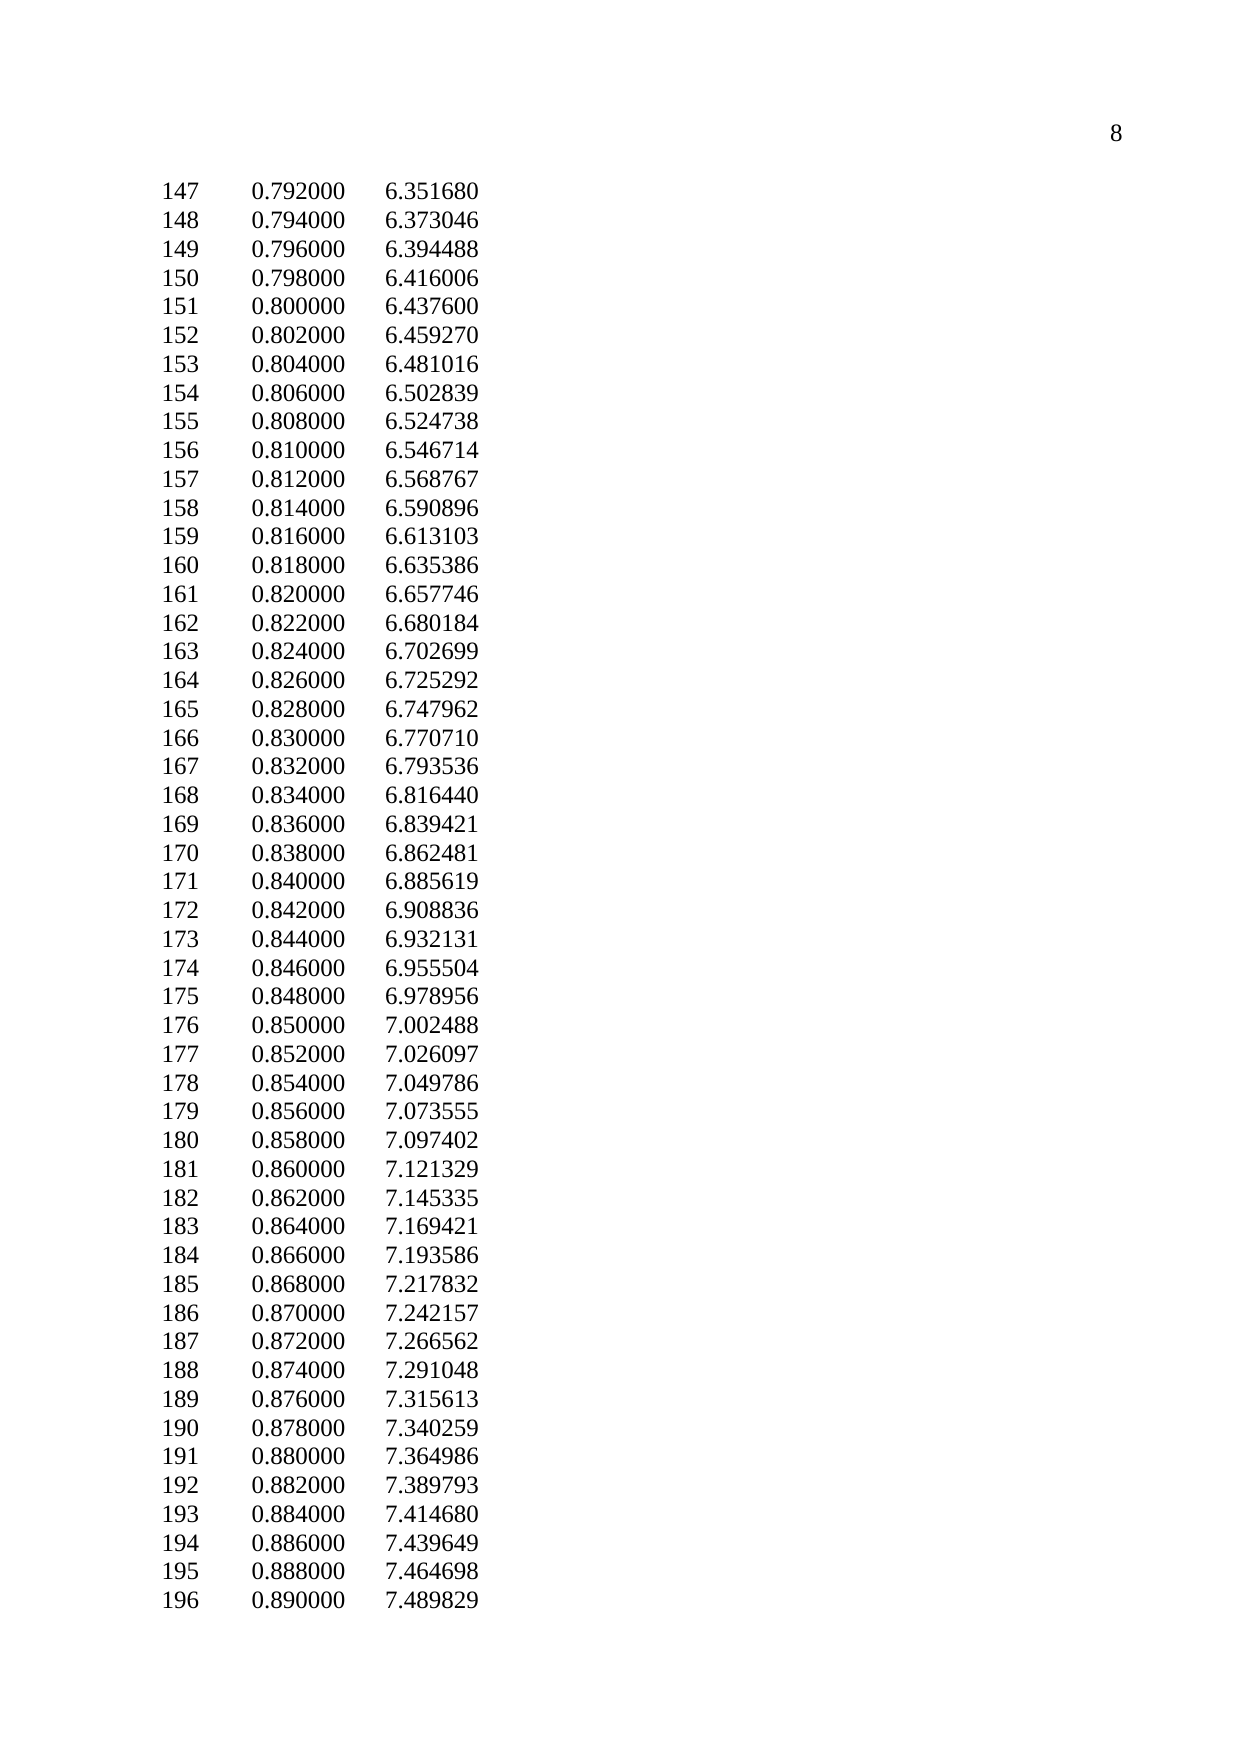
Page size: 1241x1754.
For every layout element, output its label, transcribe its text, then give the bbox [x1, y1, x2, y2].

table_cell 179 [112, 1096, 248, 1125]
table_cell 0.878000 [248, 1413, 382, 1441]
table_cell 0.836000 [248, 809, 382, 838]
table_cell 6.635386 [382, 550, 515, 579]
table_cell 0.818000 [248, 550, 382, 579]
table_cell 0.848000 [248, 981, 382, 1010]
table_cell 6.816440 [382, 780, 515, 809]
table_cell 6.908836 [382, 895, 515, 924]
table_cell 0.832000 [248, 751, 382, 780]
table_cell 0.804000 [248, 349, 382, 378]
table_cell 151 [112, 291, 248, 320]
table_cell 7.121329 [382, 1154, 515, 1183]
table_cell 0.868000 [248, 1269, 382, 1298]
table_cell 0.862000 [248, 1183, 382, 1211]
table_cell 7.266562 [382, 1326, 515, 1355]
table_cell 7.464698 [382, 1556, 515, 1585]
table_cell 0.798000 [248, 263, 382, 291]
table_cell 0.872000 [248, 1326, 382, 1355]
table_cell 171 [112, 866, 248, 895]
table_cell 175 [112, 981, 248, 1010]
table_cell 0.864000 [248, 1211, 382, 1240]
table_cell 160 [112, 550, 248, 579]
table_cell 0.808000 [248, 406, 382, 435]
table_cell 6.885619 [382, 866, 515, 895]
table_cell 6.793536 [382, 751, 515, 780]
table_cell 187 [112, 1326, 248, 1355]
table_cell 153 [112, 349, 248, 378]
table_cell 189 [112, 1384, 248, 1413]
table_cell 7.242157 [382, 1298, 515, 1326]
table_cell 7.389793 [382, 1470, 515, 1499]
table_cell 6.394488 [382, 234, 515, 263]
table_cell 6.481016 [382, 349, 515, 378]
table_cell 0.840000 [248, 866, 382, 895]
table_cell 7.291048 [382, 1355, 515, 1384]
table_cell 7.439649 [382, 1528, 515, 1556]
table_cell 7.002488 [382, 1010, 515, 1039]
table_cell 0.834000 [248, 780, 382, 809]
table_cell 0.882000 [248, 1470, 382, 1499]
table_cell 6.770710 [382, 723, 515, 751]
table_cell 7.364986 [382, 1441, 515, 1470]
table_cell 6.747962 [382, 694, 515, 723]
table_cell 191 [112, 1441, 248, 1470]
table_cell 6.351680 [382, 176, 515, 205]
table_cell 157 [112, 464, 248, 493]
table_cell 7.340259 [382, 1413, 515, 1441]
table_cell 156 [112, 435, 248, 464]
table_cell 0.826000 [248, 665, 382, 694]
table_cell 0.856000 [248, 1096, 382, 1125]
table_cell 0.880000 [248, 1441, 382, 1470]
table_cell 0.810000 [248, 435, 382, 464]
table_cell 0.850000 [248, 1010, 382, 1039]
table_cell 180 [112, 1125, 248, 1154]
table_cell 183 [112, 1211, 248, 1240]
table_cell 0.806000 [248, 378, 382, 406]
table_cell 173 [112, 924, 248, 953]
table_cell 6.613103 [382, 521, 515, 550]
table_cell 0.828000 [248, 694, 382, 723]
table_cell 0.814000 [248, 493, 382, 521]
table_cell 0.792000 [248, 176, 382, 205]
table_cell 7.414680 [382, 1499, 515, 1528]
table_cell 0.876000 [248, 1384, 382, 1413]
table_cell 147 [112, 176, 248, 205]
table_cell 6.725292 [382, 665, 515, 694]
table_cell 0.802000 [248, 320, 382, 349]
table_cell 170 [112, 838, 248, 866]
table_cell 7.073555 [382, 1096, 515, 1125]
table_cell 0.842000 [248, 895, 382, 924]
table_cell 6.590896 [382, 493, 515, 521]
table_cell 7.097402 [382, 1125, 515, 1154]
table_cell 184 [112, 1240, 248, 1269]
table_cell 148 [112, 205, 248, 234]
table_cell 6.459270 [382, 320, 515, 349]
table_cell 7.145335 [382, 1183, 515, 1211]
table_cell 194 [112, 1528, 248, 1556]
table_cell 0.830000 [248, 723, 382, 751]
table_cell 7.315613 [382, 1384, 515, 1413]
table_cell 7.489829 [382, 1585, 515, 1614]
table_cell 0.860000 [248, 1154, 382, 1183]
table_cell 0.890000 [248, 1585, 382, 1614]
table_cell 154 [112, 378, 248, 406]
table_cell 176 [112, 1010, 248, 1039]
table_cell 7.169421 [382, 1211, 515, 1240]
table_cell 0.854000 [248, 1068, 382, 1096]
table_cell 158 [112, 493, 248, 521]
table_cell 0.794000 [248, 205, 382, 234]
table_cell 165 [112, 694, 248, 723]
table_cell 149 [112, 234, 248, 263]
table_cell 166 [112, 723, 248, 751]
table_cell 6.978956 [382, 981, 515, 1010]
table_cell 6.546714 [382, 435, 515, 464]
table_cell 161 [112, 579, 248, 608]
table_cell 150 [112, 263, 248, 291]
table_cell 172 [112, 895, 248, 924]
table_cell 0.858000 [248, 1125, 382, 1154]
table_cell 6.524738 [382, 406, 515, 435]
table_cell 6.955504 [382, 953, 515, 981]
table_cell 152 [112, 320, 248, 349]
table_cell 0.800000 [248, 291, 382, 320]
table_cell 0.870000 [248, 1298, 382, 1326]
table_cell 6.502839 [382, 378, 515, 406]
table_cell 196 [112, 1585, 248, 1614]
table_cell 0.874000 [248, 1355, 382, 1384]
table_cell 6.373046 [382, 205, 515, 234]
table_cell 0.886000 [248, 1528, 382, 1556]
table_cell 0.852000 [248, 1039, 382, 1068]
table_cell 159 [112, 521, 248, 550]
table_cell 0.888000 [248, 1556, 382, 1585]
table_cell 7.217832 [382, 1269, 515, 1298]
table_cell 7.026097 [382, 1039, 515, 1068]
table_cell 163 [112, 636, 248, 665]
table_cell 182 [112, 1183, 248, 1211]
table_cell 0.816000 [248, 521, 382, 550]
table_cell 177 [112, 1039, 248, 1068]
table_cell 0.866000 [248, 1240, 382, 1269]
table_cell 178 [112, 1068, 248, 1096]
table_cell 6.680184 [382, 608, 515, 636]
table_cell 6.437600 [382, 291, 515, 320]
table_cell 185 [112, 1269, 248, 1298]
table_cell 186 [112, 1298, 248, 1326]
table_cell 0.884000 [248, 1499, 382, 1528]
table_cell 195 [112, 1556, 248, 1585]
table_cell 169 [112, 809, 248, 838]
table_cell 6.862481 [382, 838, 515, 866]
table_cell 155 [112, 406, 248, 435]
table_cell 162 [112, 608, 248, 636]
table_cell 168 [112, 780, 248, 809]
table_cell 0.838000 [248, 838, 382, 866]
table_cell 192 [112, 1470, 248, 1499]
table_cell 6.657746 [382, 579, 515, 608]
table_cell 0.796000 [248, 234, 382, 263]
table_cell 6.839421 [382, 809, 515, 838]
table_cell 7.193586 [382, 1240, 515, 1269]
table_cell 174 [112, 953, 248, 981]
table_cell 190 [112, 1413, 248, 1441]
table_cell 0.812000 [248, 464, 382, 493]
table_cell 6.702699 [382, 636, 515, 665]
table_cell 6.416006 [382, 263, 515, 291]
table_cell 181 [112, 1154, 248, 1183]
table_cell 0.820000 [248, 579, 382, 608]
table_cell 0.846000 [248, 953, 382, 981]
table_cell 6.568767 [382, 464, 515, 493]
table_cell 0.822000 [248, 608, 382, 636]
table_cell 7.049786 [382, 1068, 515, 1096]
table_cell 6.932131 [382, 924, 515, 953]
table_cell 0.844000 [248, 924, 382, 953]
table_cell 164 [112, 665, 248, 694]
table_cell 188 [112, 1355, 248, 1384]
table_cell 167 [112, 751, 248, 780]
table_cell 0.824000 [248, 636, 382, 665]
table_cell 193 [112, 1499, 248, 1528]
